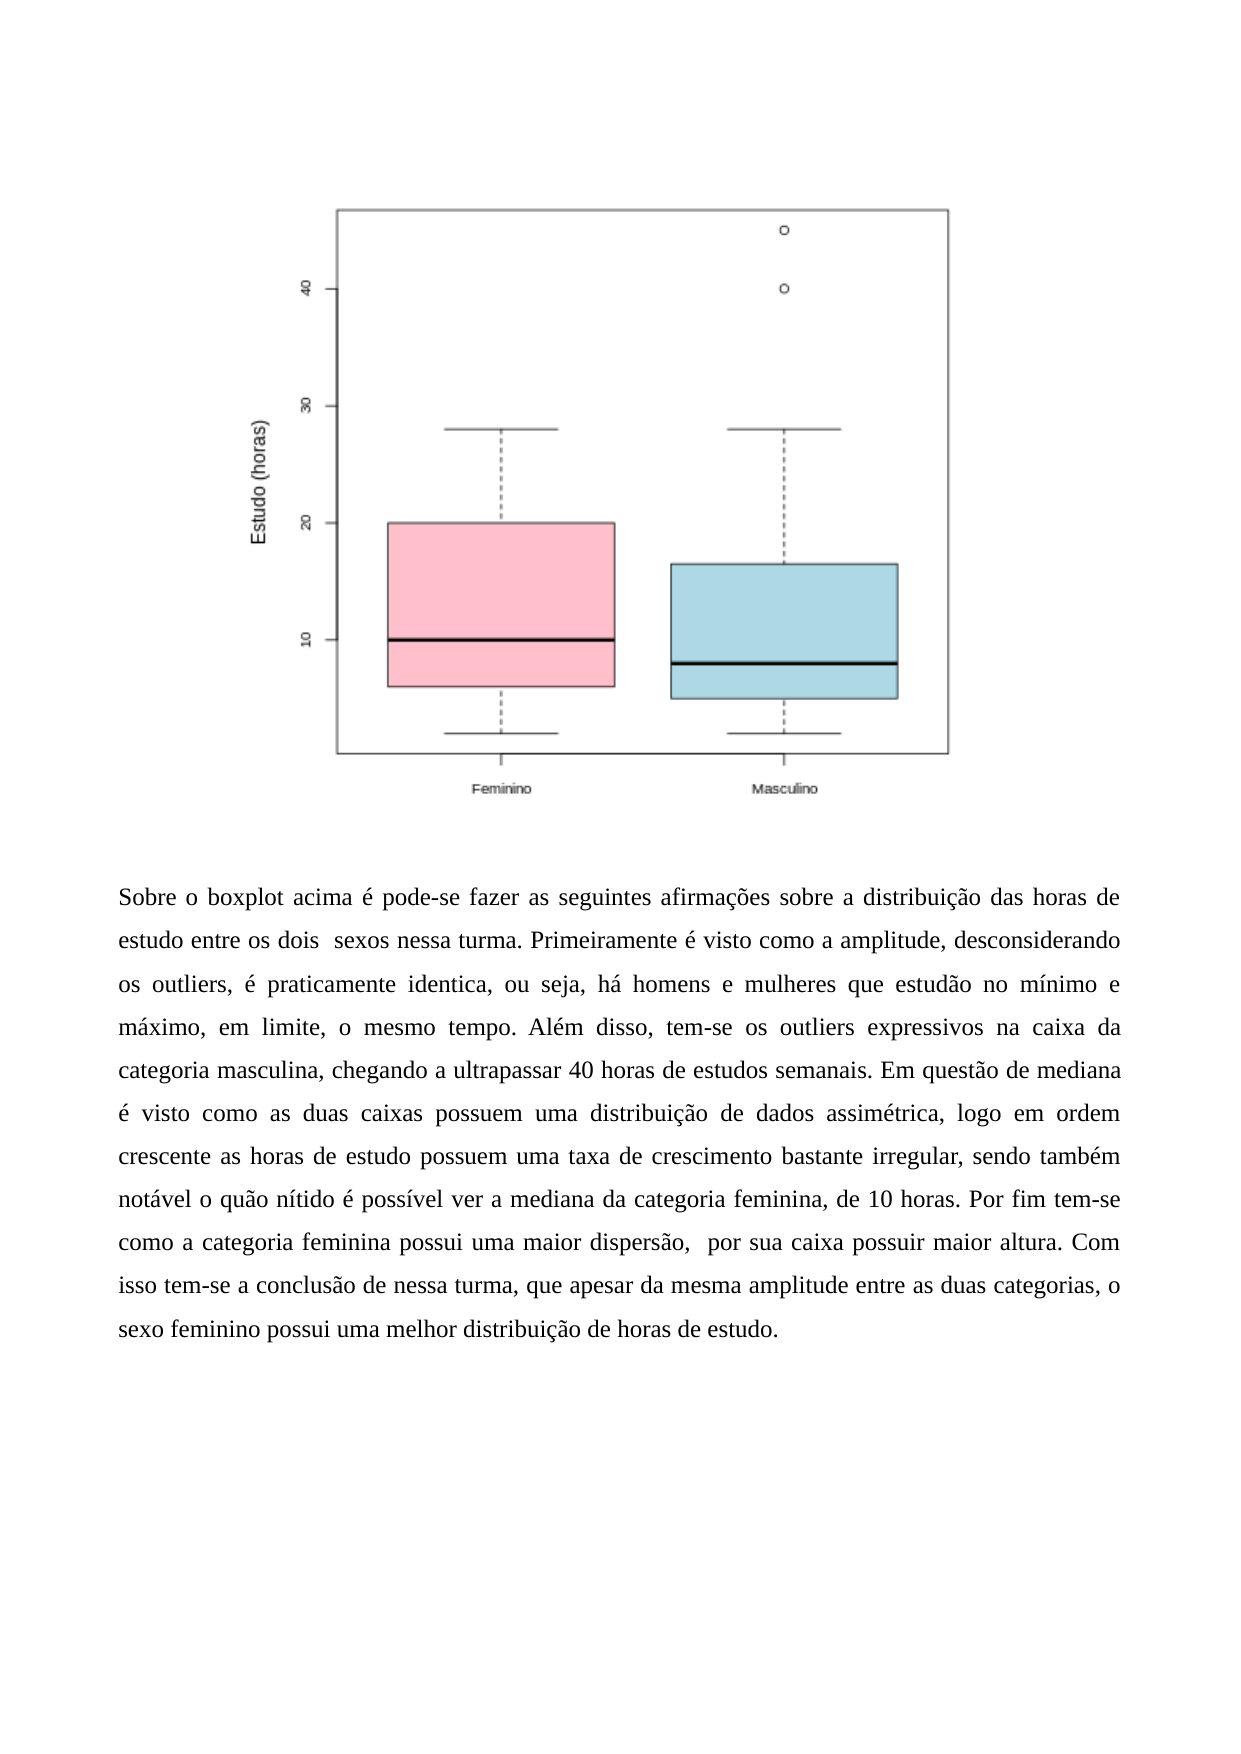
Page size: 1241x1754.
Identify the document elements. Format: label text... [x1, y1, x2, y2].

picture [245, 118, 995, 869]
text Sobre o boxplot acima é pode-se fazer as seguintes afirmações sobre a distribuição das horas de estudo entre os dois sexos nessa turma. Primeiramente é visto como a amplitude, desconsiderando os outliers, é praticamente identica, ou seja, há homens e mulheres que estudão no mínimo e máximo, em limite, o mesmo tempo. Além disso, tem-se os outliers expressivos na caixa da categoria masculina, chegando a ultrapassar 40 horas de estudos semanais. Em questão de mediana é visto como as duas caixas possuem uma distribuição de dados assimétrica, logo em ordem crescente as horas de estudo possuem uma taxa de crescimento bastante irregular, sendo também notável o quão nítido é possível ver a mediana da categoria feminina, de 10 horas. Por fim tem-se como a categoria feminina possui uma maior dispersão, por sua caixa possuir maior altura. Com isso tem-se a conclusão de nessa turma, que apesar da mesma amplitude entre as duas categorias, o sexo feminino possui uma melhor distribuição de horas de estudo. [118, 118, 1122, 1342]
